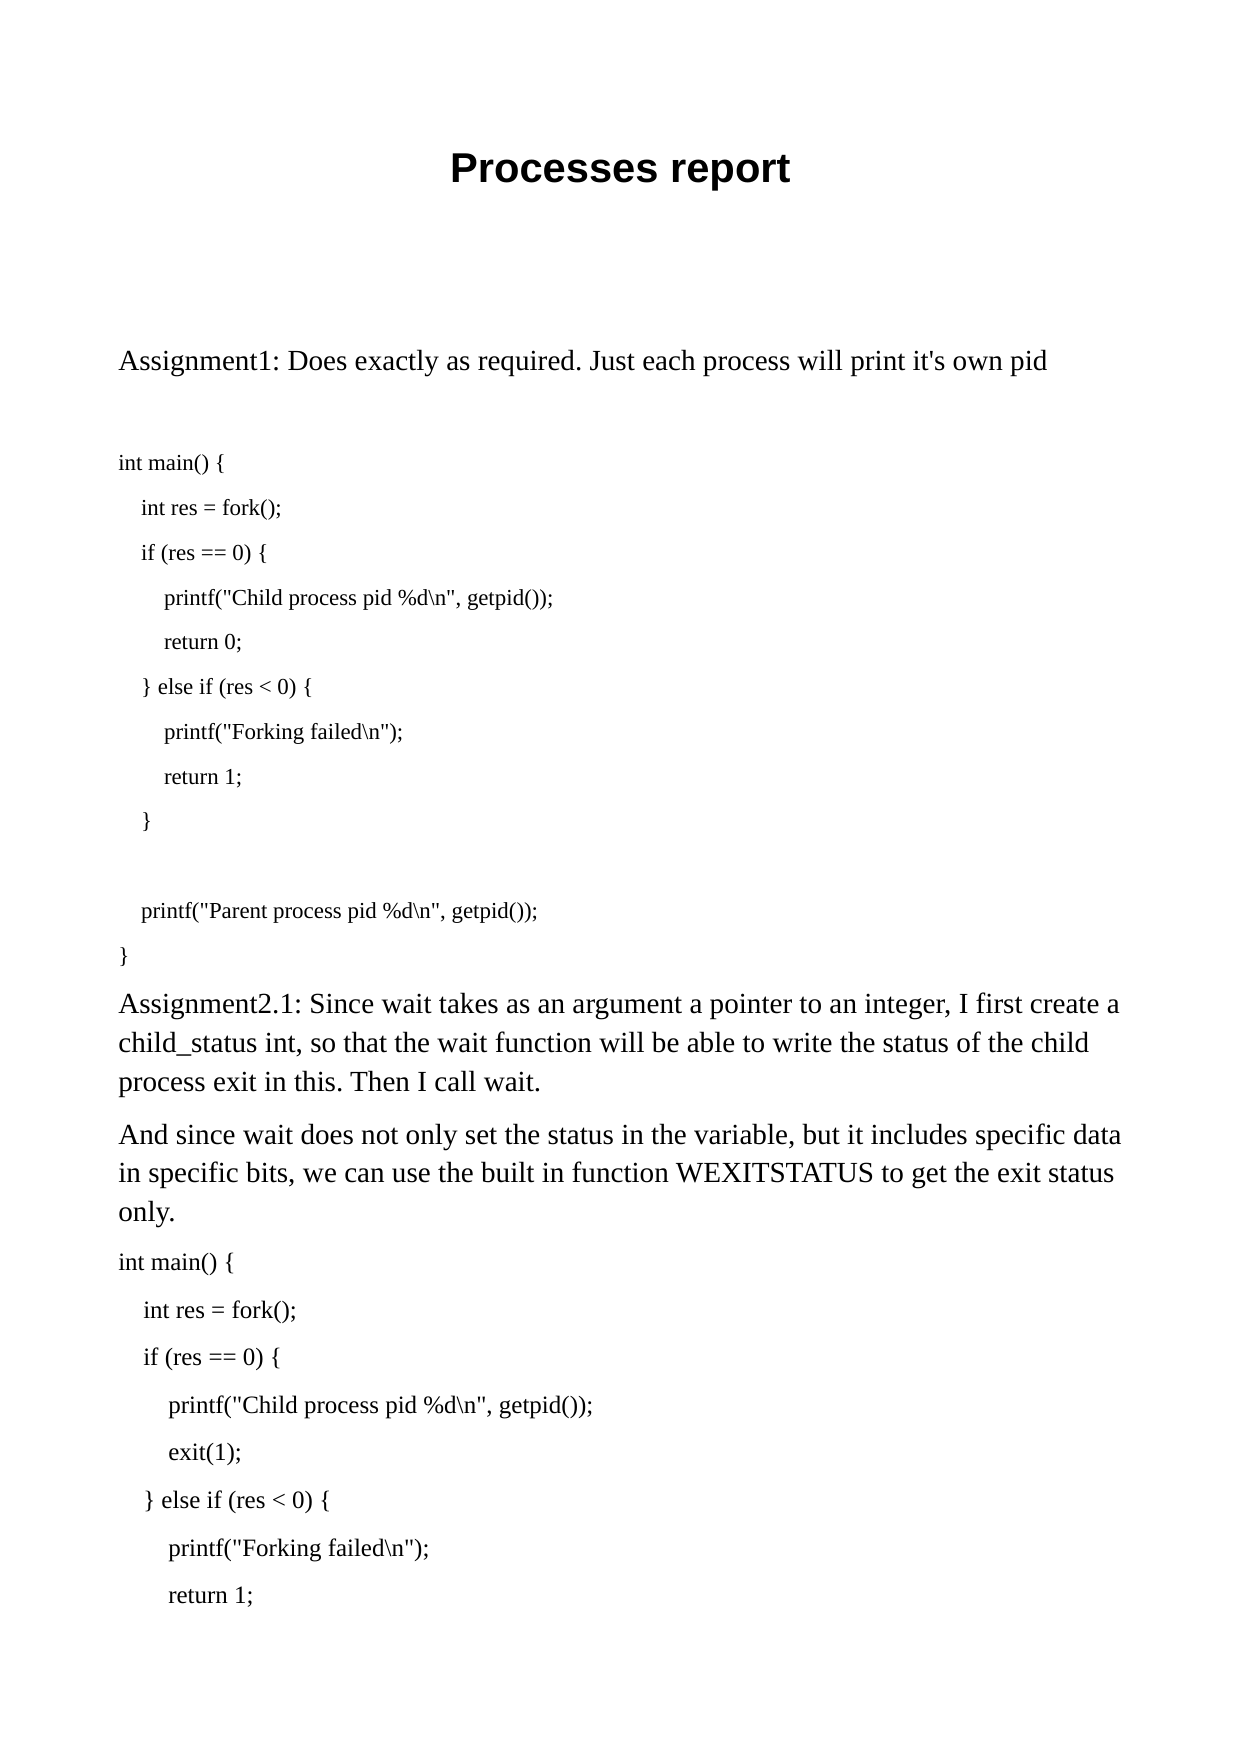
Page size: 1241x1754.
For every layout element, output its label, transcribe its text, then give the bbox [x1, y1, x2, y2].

text Assignment1: Does exactly as required. Just each process will print it's own pid [118, 343, 1122, 376]
text And since wait does not only set the status in the variable, but it includes specific data in specific bits, we can use the built in function WEXITSTATUS to get the exit status only. [118, 1117, 1122, 1227]
text printf("Forking failed\n"); [118, 1533, 1122, 1561]
text printf("Child process pid %d\n", getpid()); [118, 583, 1122, 610]
text return 0; [118, 628, 1122, 655]
text exit(1); [118, 1437, 1122, 1466]
text int res = fork(); [118, 1295, 1122, 1323]
text return 1; [118, 1580, 1122, 1609]
text int res = fork(); [118, 494, 1122, 520]
text printf("Parent process pid %d\n", getpid()); [118, 897, 1122, 923]
text if (res == 0) { [118, 539, 1122, 565]
text return 1; [118, 763, 1122, 789]
text int main() { [118, 1247, 1122, 1276]
text if (res == 0) { [118, 1342, 1122, 1371]
text int main() { [118, 449, 1122, 476]
text } [118, 807, 1122, 834]
title Processes report [118, 143, 1122, 191]
text printf("Child process pid %d\n", getpid()); [118, 1390, 1122, 1419]
text } else if (res < 0) { [118, 1485, 1122, 1514]
text printf("Forking failed\n"); [118, 718, 1122, 744]
text } else if (res < 0) { [118, 673, 1122, 699]
text Assignment2.1: Since wait takes as an argument a pointer to an integer, I first create a child_status int, so that the wait function will be able to write the status of the child process exit in this. Then I call wait. [118, 987, 1122, 1097]
text } [118, 942, 1122, 968]
